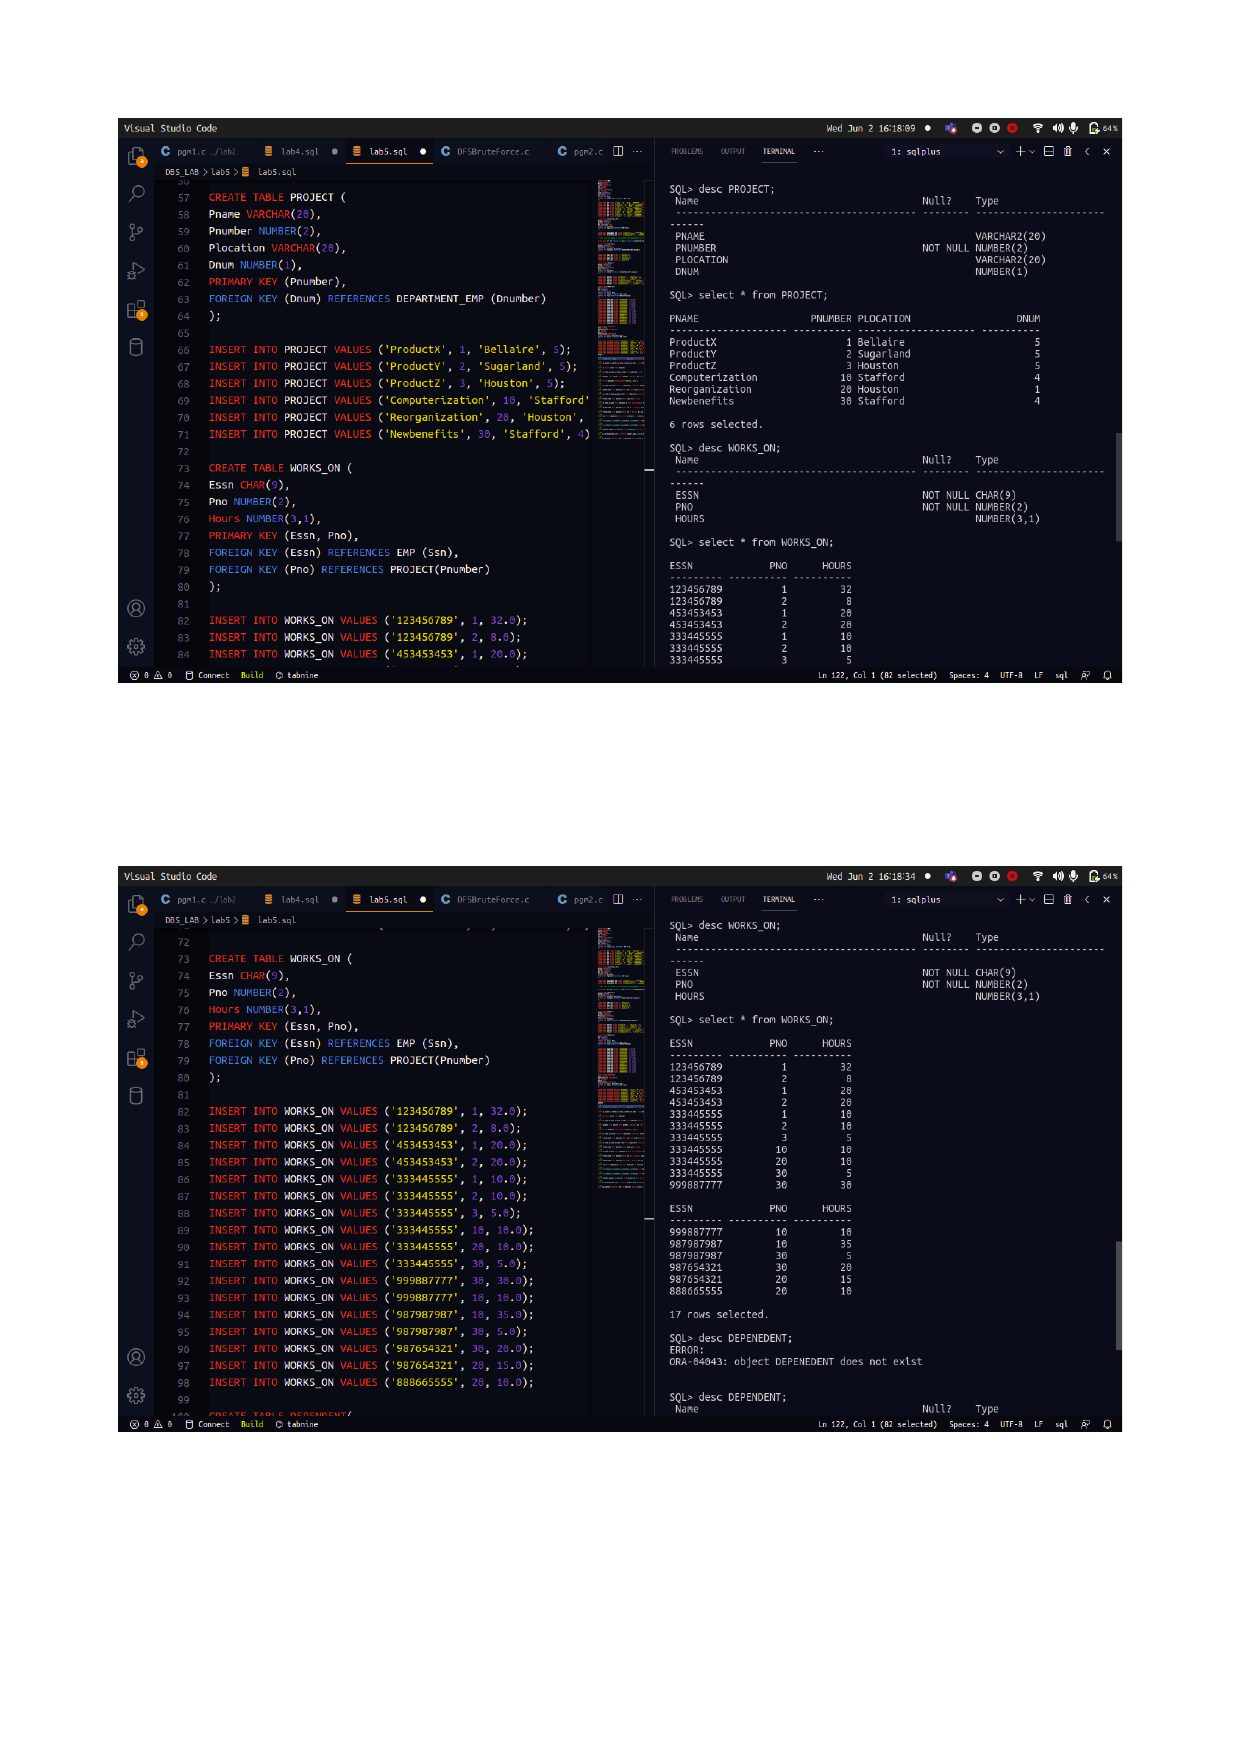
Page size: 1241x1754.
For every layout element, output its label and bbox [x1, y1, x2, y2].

picture [118, 118, 1123, 683]
picture [118, 866, 1123, 1432]
